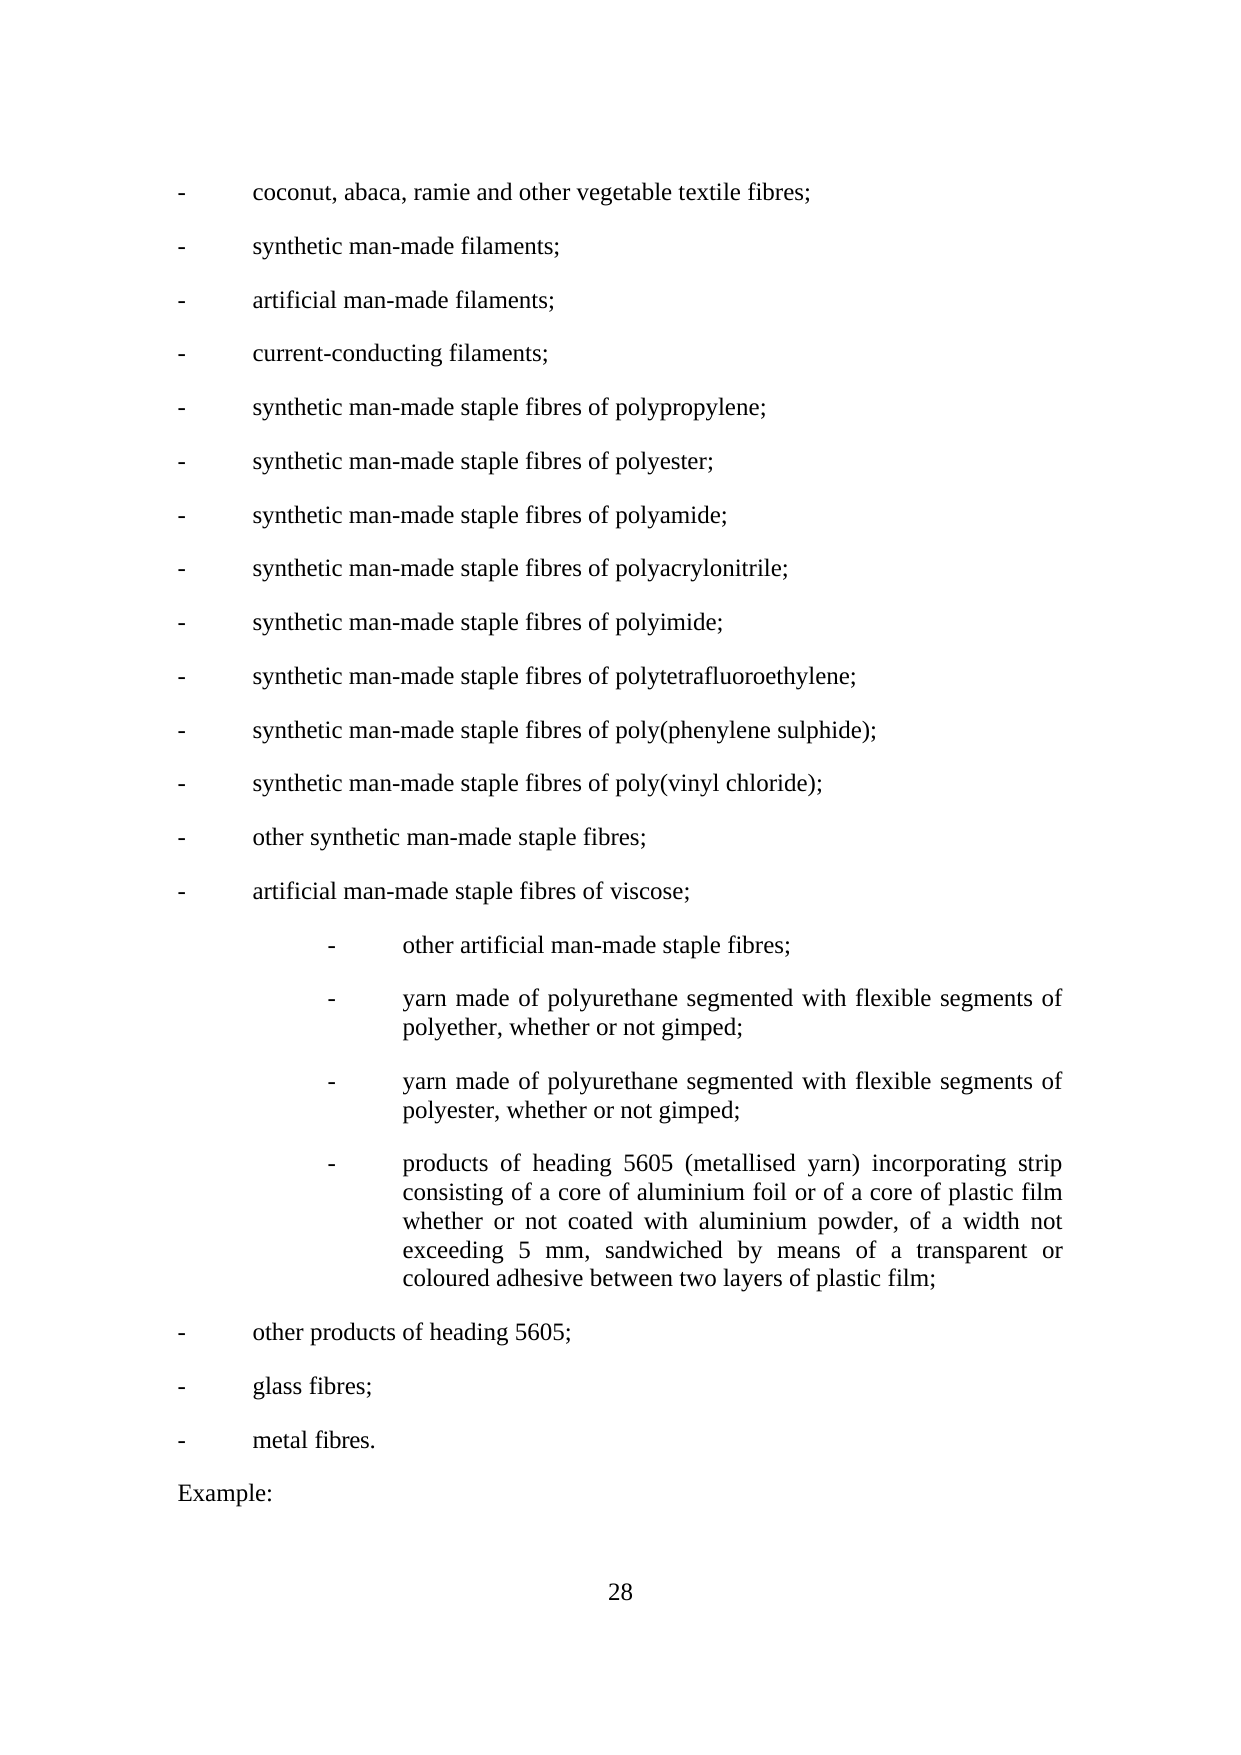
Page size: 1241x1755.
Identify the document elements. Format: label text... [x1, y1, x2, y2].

text - synthetic man-made staple fibres of polypropylene; [177, 392, 1063, 421]
text - other synthetic man-made staple fibres; [177, 822, 1063, 851]
text - artificial man-made staple fibres of viscose; [177, 876, 1063, 905]
text - yarn made of polyurethane segmented with flexible segments of polyester, whether or not gimped; [327, 1066, 1063, 1123]
text - current-conducting filaments; [177, 338, 1063, 367]
text - glass fibres; [177, 1371, 1063, 1400]
text - synthetic man-made staple fibres of poly(vinyl chloride); [177, 768, 1063, 797]
text - artificial man-made filaments; [177, 285, 1063, 313]
text - metal fibres. [177, 1425, 1063, 1453]
text - products of heading 5605 (metallised yarn) incorporating strip consisting of a core of aluminium foil or of a core of plastic film whether or not coated with aluminium powder, of a width not exceeding 5 mm, sandwiched by means of a transparent or coloured adhesive between two layers of plastic film; [327, 1148, 1063, 1292]
text - synthetic man-made staple fibres of polyimide; [177, 607, 1063, 636]
text - coconut, abaca, ramie and other vegetable textile fibres; [177, 177, 1063, 206]
text - synthetic man-made filaments; [177, 231, 1063, 260]
text Example: [177, 1478, 1063, 1507]
text - synthetic man-made staple fibres of polyacrylonitrile; [177, 553, 1063, 582]
text - synthetic man-made staple fibres of polytetrafluoroethylene; [177, 661, 1063, 690]
text - yarn made of polyurethane segmented with flexible segments of polyether, whether or not gimped; [327, 983, 1063, 1041]
text - synthetic man-made staple fibres of polyamide; [177, 500, 1063, 528]
text - other products of heading 5605; [177, 1317, 1063, 1346]
text - other artificial man-made staple fibres; [327, 930, 1063, 958]
text - synthetic man-made staple fibres of polyester; [177, 446, 1063, 475]
text - synthetic man-made staple fibres of poly(phenylene sulphide); [177, 715, 1063, 743]
